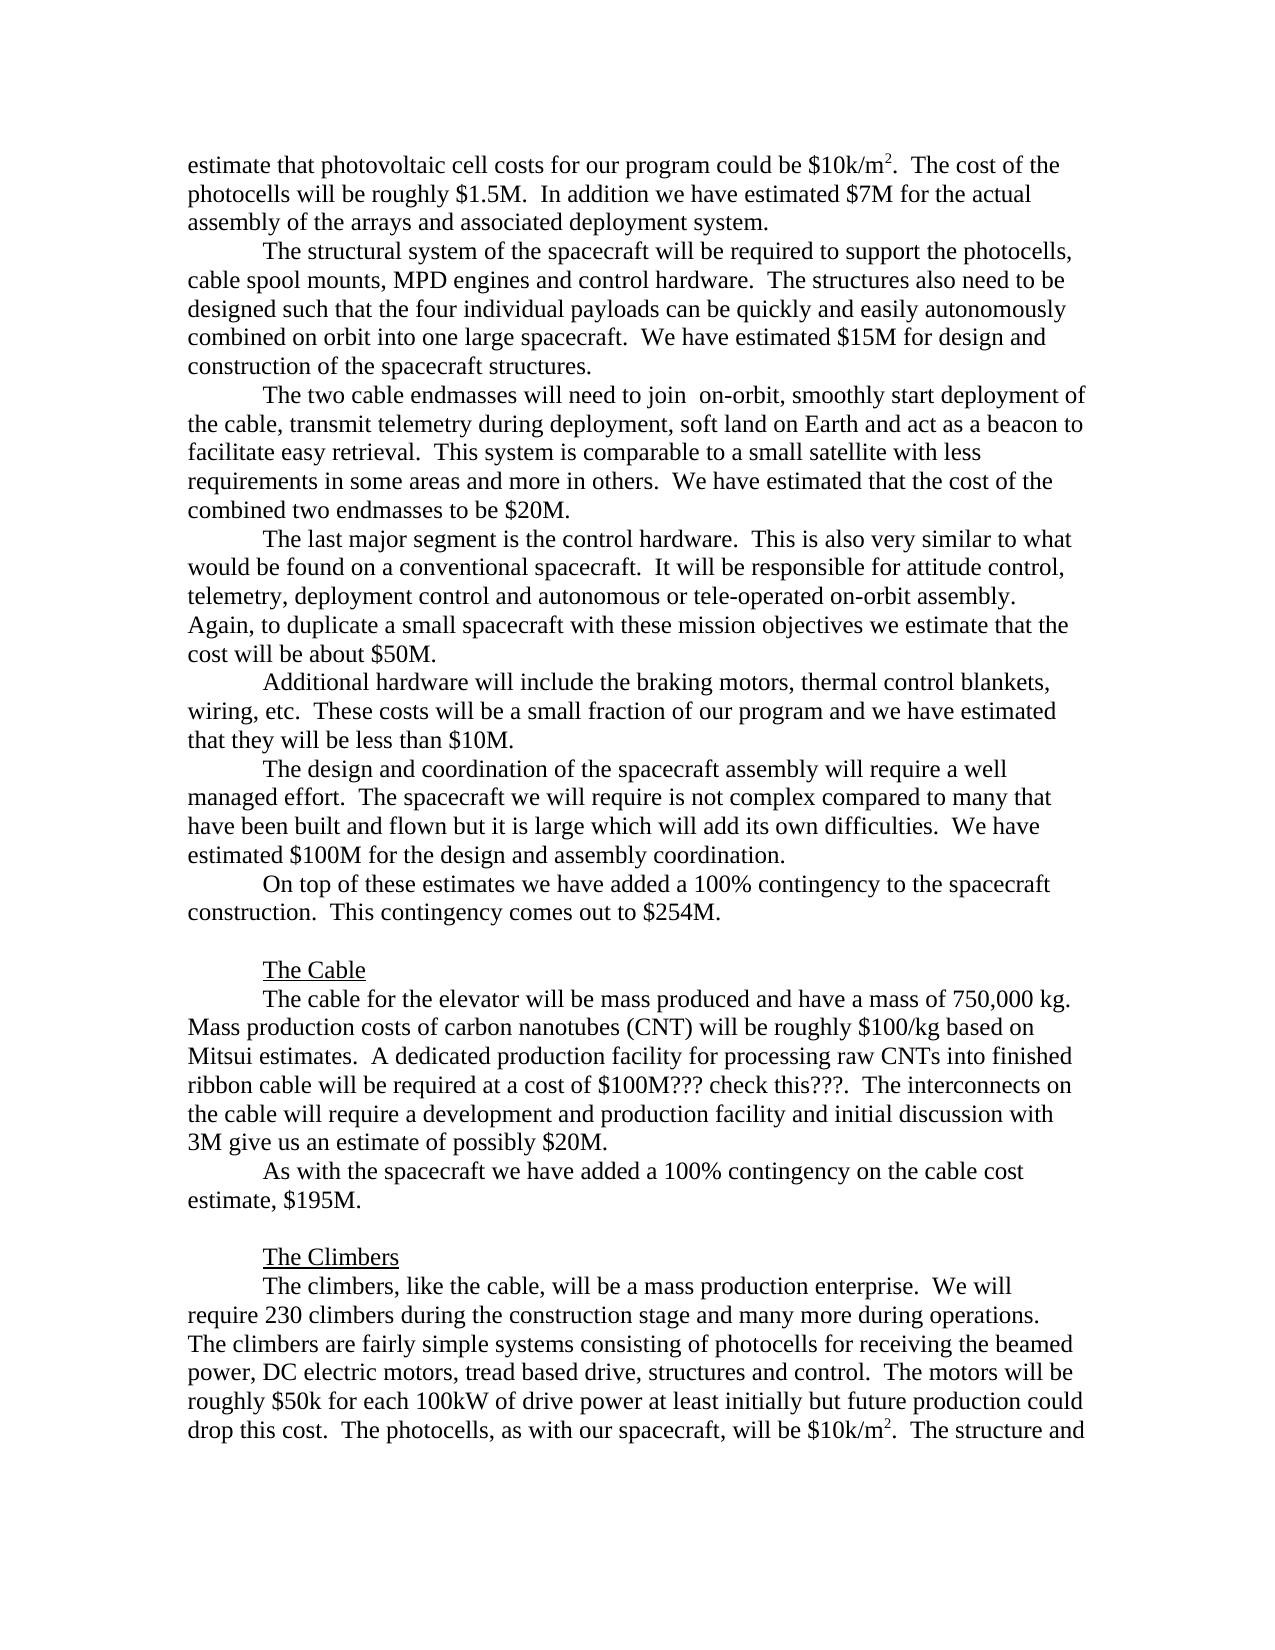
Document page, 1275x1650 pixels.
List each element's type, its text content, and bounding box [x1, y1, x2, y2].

text The cable for the elevator will be mass produced and have a mass of 750,000 kg. Mass production costs of carbon nanotubes (CNT) will be roughly $100/kg based on Mitsui estimates. A dedicated production facility for processing raw CNTs into finished ribbon cable will be required at a cost of $100M??? check this???. The interconnects on the cable will require a development and production facility and initial discussion with 3M give us an estimate of possibly $20M. [187, 984, 1087, 1156]
text The climbers, like the cable, will be a mass production enterprise. We will require 230 climbers during the construction stage and many more during operations. The climbers are fairly simple systems consisting of photocells for receiving the beamed power, DC electric motors, tread based drive, structures and control. The motors will be roughly $50k for each 100kW of drive power at least initially but future production could drop this cost. The photocells, as with our spacecraft, will be $10k/m2. The structure and [187, 1271, 1087, 1444]
text The two cable endmasses will need to join on-orbit, smoothly start deployment of the cable, transmit telemetry during deployment, soft land on Earth and act as a beacon to facilitate easy retrieval. This system is comparable to a small satellite with less requirements in some areas and more in others. We have estimated that the cost of the combined two endmasses to be $20M. [187, 380, 1087, 524]
text The Climbers [187, 1242, 1087, 1271]
text The design and coordination of the spacecraft assembly will require a well managed effort. The spacecraft we will require is not complex compared to many that have been built and flown but it is large which will add its own difficulties. We have estimated $100M for the design and assembly coordination. [187, 754, 1087, 869]
text The last major segment is the control hardware. This is also very similar to what would be found on a conventional spacecraft. It will be responsible for attitude control, telemetry, deployment control and autonomous or tele-operated on-orbit assembly. Again, to duplicate a small spacecraft with these mission objectives we estimate that the cost will be about $50M. [187, 524, 1087, 667]
text The Cable [187, 955, 1087, 984]
text estimate that photovoltaic cell costs for our program could be $10k/m2. The cost of the photocells will be roughly $1.5M. In addition we have estimated $7M for the actual assembly of the arrays and associated deployment system. [187, 150, 1087, 236]
text As with the spacecraft we have added a 100% contingency on the cable cost estimate, $195M. [187, 1156, 1087, 1214]
text On top of these estimates we have added a 100% contingency to the spacecraft construction. This contingency comes out to $254M. [187, 869, 1087, 926]
text The structural system of the spacecraft will be required to support the photocells, cable spool mounts, MPD engines and control hardware. The structures also need to be designed such that the four individual payloads can be quickly and easily autonomously combined on orbit into one large spacecraft. We have estimated $15M for design and construction of the spacecraft structures. [187, 236, 1087, 380]
text Additional hardware will include the braking motors, thermal control blankets, wiring, etc. These costs will be a small fraction of our program and we have estimated that they will be less than $10M. [187, 667, 1087, 754]
